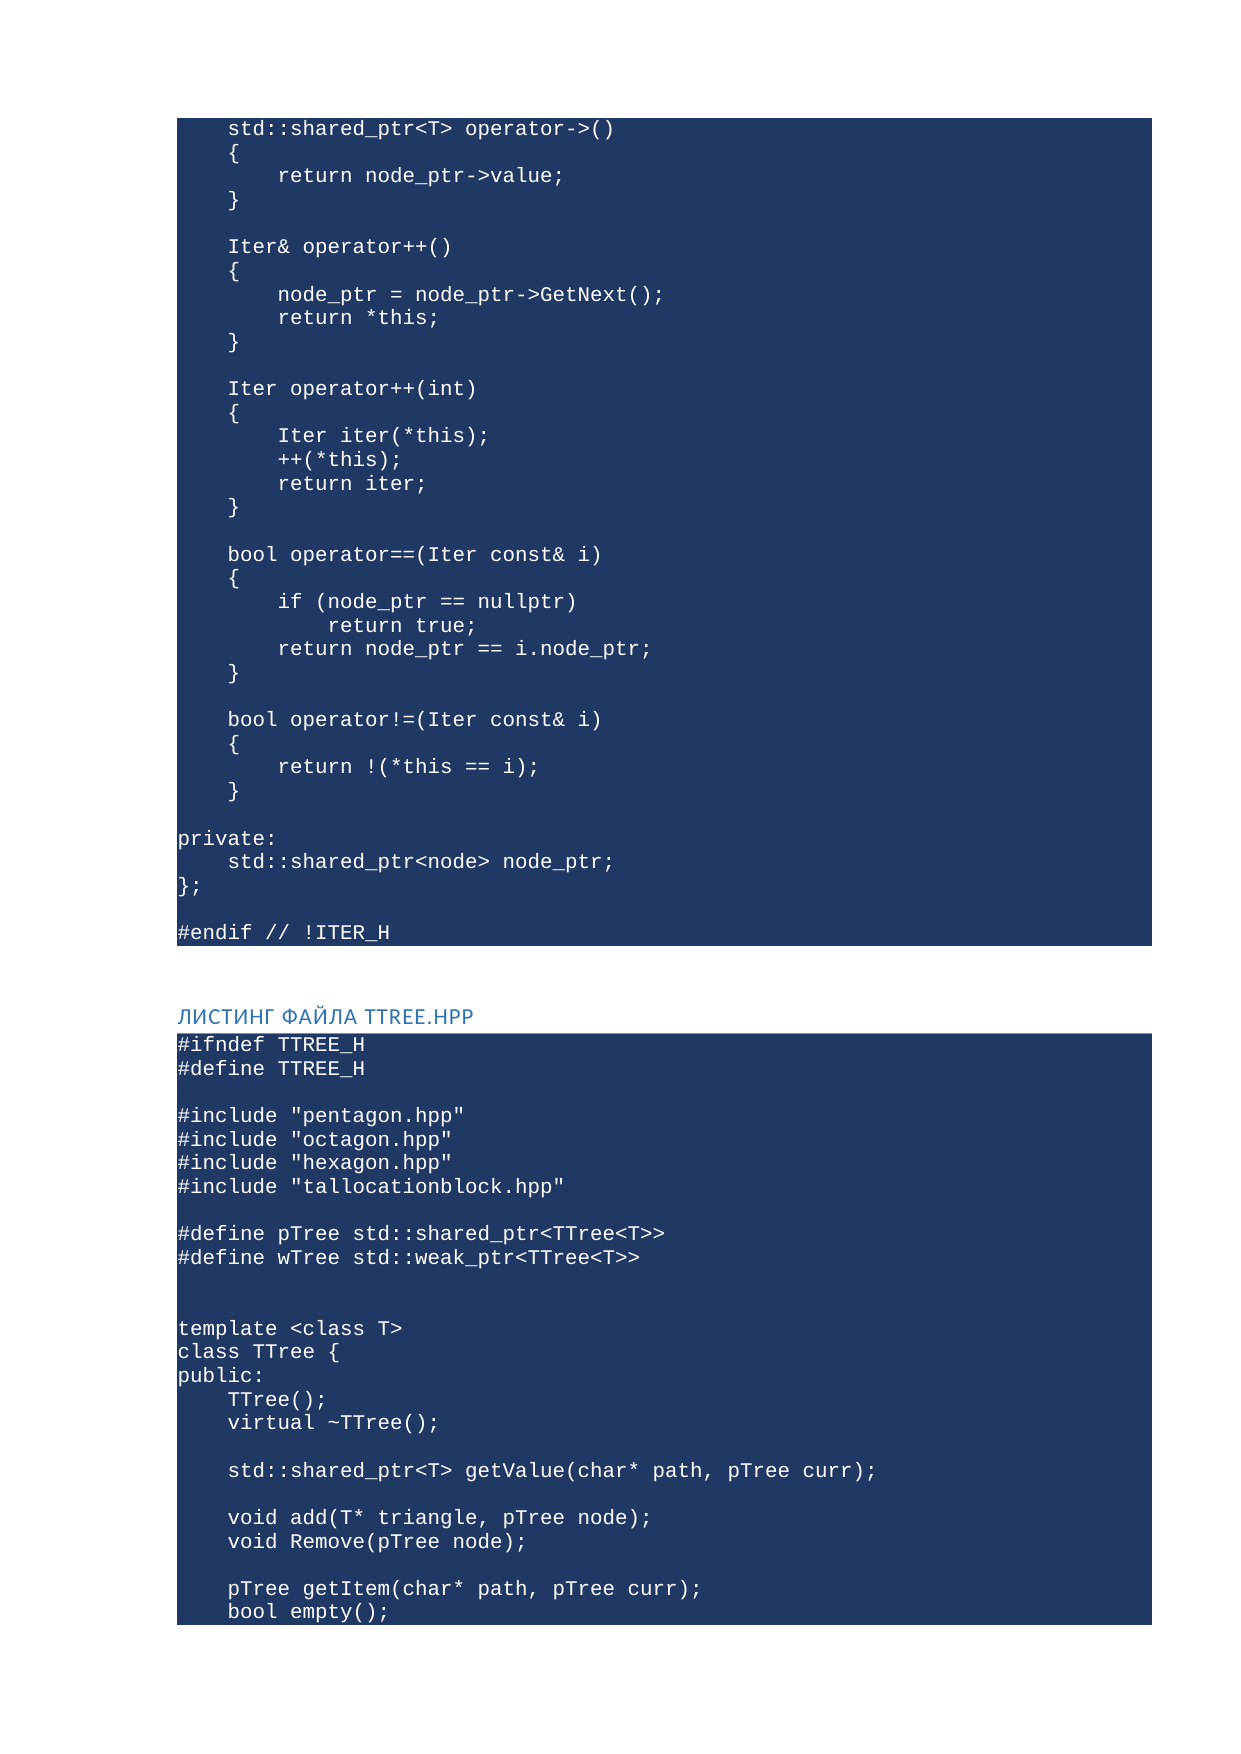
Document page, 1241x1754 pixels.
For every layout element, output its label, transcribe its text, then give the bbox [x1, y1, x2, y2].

text return iter; [177, 473, 1152, 496]
text return node_ptr->value; [177, 165, 1152, 189]
text #define pTree std::shared_ptr<TTree<T>> [177, 1223, 1152, 1247]
text return *this; [177, 307, 1152, 331]
text #include "pentagon.hpp" [177, 1105, 1152, 1129]
text } [177, 496, 1152, 520]
text return node_ptr == i.node_ptr; [177, 638, 1152, 662]
text } [177, 662, 1152, 686]
text return true; [177, 615, 1152, 638]
text std::shared_ptr<node> node_ptr; [177, 851, 1152, 875]
text #define wTree std::weak_ptr<TTree<T>> [177, 1247, 1152, 1271]
text return !(*this == i); [177, 757, 1152, 780]
text virtual ~TTree(); [177, 1412, 1152, 1436]
text private: [177, 827, 1152, 851]
text { [177, 260, 1152, 284]
text } [177, 189, 1152, 213]
text #ifndef TTREE_H [177, 1034, 1152, 1058]
text { [177, 567, 1152, 591]
text node_ptr = node_ptr->GetNext(); [177, 284, 1152, 307]
text void add(T* triangle, pTree node); [177, 1507, 1152, 1531]
text Iter operator++(int) [177, 378, 1152, 402]
text ++(*this); [177, 449, 1152, 473]
text void Remove(pTree node); [177, 1531, 1152, 1554]
text } [177, 780, 1152, 804]
text #endif // !ITER_H [177, 922, 1152, 946]
text pTree getItem(char* path, pTree curr); [177, 1578, 1152, 1602]
text std::shared_ptr<T> operator->() [177, 118, 1152, 142]
text class TTree { [177, 1341, 1152, 1365]
text TTree(); [177, 1389, 1152, 1412]
text Iter iter(*this); [177, 426, 1152, 449]
text #include "octagon.hpp" [177, 1129, 1152, 1152]
text #define TTREE_H [177, 1058, 1152, 1081]
text if (node_ptr == nullptr) [177, 591, 1152, 615]
text { [177, 733, 1152, 757]
text { [177, 142, 1152, 165]
text template <class T> [177, 1318, 1152, 1341]
subtitle Листинг файла Ttree.hpp [177, 1002, 1152, 1033]
text bool operator==(Iter const& i) [177, 544, 1152, 567]
text #include "hexagon.hpp" [177, 1152, 1152, 1176]
text #include "tallocationblock.hpp" [177, 1176, 1152, 1199]
text Iter& operator++() [177, 236, 1152, 260]
text } [177, 331, 1152, 354]
text public: [177, 1365, 1152, 1389]
text { [177, 402, 1152, 426]
text bool empty(); [177, 1602, 1152, 1625]
text }; [177, 875, 1152, 898]
text std::shared_ptr<T> getValue(char* path, pTree curr); [177, 1460, 1152, 1483]
text bool operator!=(Iter const& i) [177, 709, 1152, 733]
